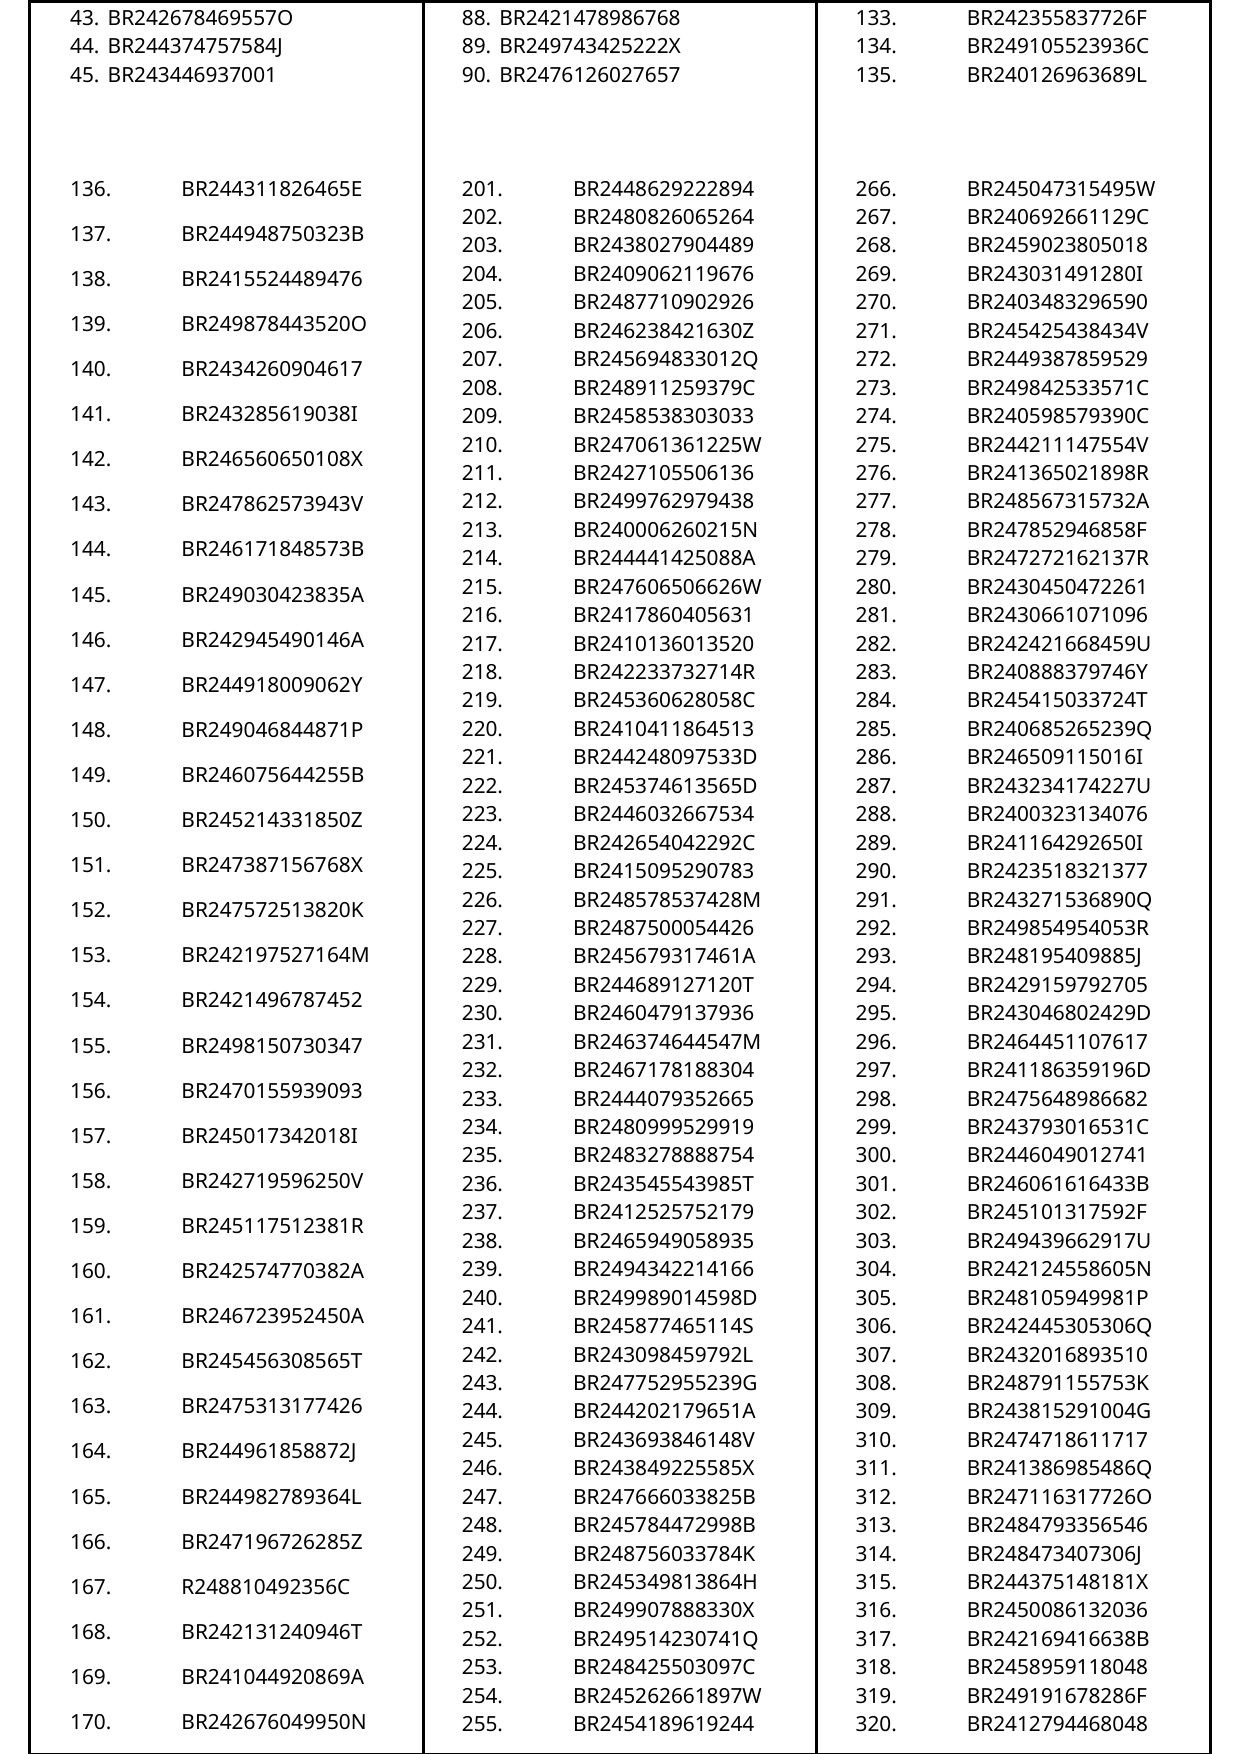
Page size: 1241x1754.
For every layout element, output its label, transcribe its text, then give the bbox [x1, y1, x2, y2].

table_cell BR248606226844K BR2466880876159 BR2469236418924 BR2460240818164 BR248738551436U BR2487268458465 BR240039478251O BR2432606029315 BR242721932934N BR241591140576R BR243210854822G BR246353227423F BR243139137231H BR2478835024126 BR246511959177E BR247400513611O BR2401684918089 BR242688601109J BR249848309874B BR242027676440D BR2465361728423 BR241455663440A BR247933439480G BR2434038311897 BR242751821991D BR245041146165D BR241751916825I BR241105526686I BR247484455990F BR242689988840F BR2494305775615 BR243543417364C BR246634282812A BR2414019340978 BR2417312656149 BR245747705863W BR2490118176257 BR2412756416399 BR247758254098Q BR2496981396642 BR249348983002K BR2474740645329 BR242678469557O BR244374757584J BR243446937001 BR244311826465E BR244948750323B BR2415524489476 BR249878443520O BR2434260904617 BR243285619038I BR246560650108X BR247862573943V BR246171848573B BR249030423835A BR242945490146A BR244918009062Y BR249046844871P BR246075644255B BR245214331850Z BR247387156768X BR247572513820K BR242197527164M BR2421496787452 BR2498150730347 BR2470155939093 BR245017342018I BR242719596250V BR245117512381R BR242574770382A BR246723952450A BR245456308565T BR2475313177426 BR244961858872J BR244982789364L BR247196726285Z R248810492356C BR242131240946T BR241044920869A BR242676049950N BR2450679409591 BR243543996804W BR2424756928595 BR241612240676Y BR249073835400D BR2415733250243 BR241750400013R BR2421066585178 BR2415843930152 BR240867439280Y BR244245577508U BR2487239344637 BR2405054327898 BR241553343773M BR243340271944Z BR247161978755S BR2402780734533 BR247030552413M BR248912534535Q BR2488538962071 BR242561192121P BR242964295302Q BR243433501619I BR2476324104546 BR2449968549989 BR2435219793292 BR247887223119A BR242340273728N BR2448629222894 BR2480826065264 BR249342101215E BR240955601071S BR241575826959C BR2494316838627 BR245747449775S BR245155770535U BR2468619468508 BR244880005694E BR244477209751Y BR2408590485678 BR241365264787E BR247484493488C BR243355243485V BR248745357659B BR2479376937282 BR2423844773325 BR246406011128K BR247528371096D BR2411856870129 BR2474479749951 BR245603429765A BR246315199028A BR2421010492739 BR244435522765B BR243809166061B BR246222175495B BR247000288473X BR242656445507M BR249626380309F BR240963289748A BR2433609073955 BR243044818500A BR2470474829541 BR241886513849C BR245806751785X BR240513169408N BR244786420492I BR246893358045Y BR246074418996A BR242717653655U BR242550841539V BR2456776984957 BR244266992063A BR2485201050694 BR243228491981R BR2457594935024 BR243324011704Q BR243185315478B BR241572229945T BR242575715546C BR2460803837936 BR2476359626772 BR2473416306207 BR2476515379301 BR246594759428S BR2452583422429 BR241532930703D BR240449073573Z BR245340605962J [31, 3, 422, 1752]
table_cell BR241002399645F BR241525414059T BR244589823396A BR2417112849438 BR2482017464066 BR2451442120277 BR2459464874665 BR244431933244J BR242565627953Z BR2423518321377 BR249649210633E BR247638007757P BR240542535861H BR2430519681889 BR246199066369G BR2474559823724 BR2492297677909 BR240499745013N BR240697221367C BR2412693298947 BR2439429893356 BR240884543212C BR2492336921250 BR244742140590H BR2439809900263 BR2490068809334 BR247417996403Y BR2441534062696 BR243923825013Q BR2426118909027 BR242789337743B BR2414021051385 BR2412729805008 BR244980072166P BR247819200569B BR242335875240C BR246640107769P BR243913670277H BR245640999692M BR2413828718625 BR247845078768Z BR243425345647B BR242355837726F BR249105523936C BR240126963689L BR245047315495W BR240692661129C BR2459023805018 BR243031491280I BR2403483296590 BR245425438434V BR2449387859529 BR249842533571C BR240598579390C BR244211147554V BR241365021898R BR248567315732A BR247852946858F BR247272162137R BR2430450472261 BR2430661071096 BR242421668459U BR240888379746Y BR245415033724T BR240685265239Q BR246509115016I BR243234174227U BR2400323134076 BR241164292650I BR2423518321377 BR243271536890Q BR249854954053R BR248195409885J BR2429159792705 BR243046802429D BR2464451107617 BR241186359196D BR2475648986682 BR243793016531C BR2446049012741 BR246061616433B BR245101317592F BR249439662917U BR242124558605N BR248105949981P BR242445305306Q BR2432016893510 BR248791155753K BR243815291004G BR2474718611717 BR241386985486Q BR247116317726O BR2484793356546 BR248473407306J BR244375148181X BR2450086132036 BR242169416638B BR2458959118048 BR249191678286F BR2412794468048 BR243404280318L BR2409264223925 BR2423673212819 BR249084218732N BR2496689158660 BR241841816325A BR2429563444166 BR244805125033V BR2421188290083 BR242333496596C [818, 3, 1209, 1752]
table_cell BR246694868998G BR247748241999K BR248738819400B BR241801206746W BR2411820128728 BR241946219228B BR243751305309Q BR2438125261414 BR2470672102148 BR2469188876864 BR2469680770805 BR242122170663A BR2437473938016 BR2414867411091 BR240960212321C BR2450077925370 BR246300700422U BR240035762494T BR2474737120095 BR246316479060B BR249896735637I BR2419700252982 BR249888354224C BR247081014943S BR240391248977B BR242736686988Z BR2468508101282 BR243926318342Y BR2443279552458 BR240945712242C BR248706824204F BR247865357295M BR2472100037277 BR248516934725B BR2425315835953 BR240532071265W BR2426206045165 BR2477095722161 BR2419925524619 BR245458657696H BR2494342954062 BR249193949056E BR2421478986768 BR249743425222X BR2476126027657 BR2448629222894 BR2480826065264 BR2438027904489 BR2409062119676 BR2487710902926 BR246238421630Z BR245694833012Q BR248911259379C BR2458538303033 BR247061361225W BR2427105506136 BR2499762979438 BR240006260215N BR244441425088A BR247606506626W BR2417860405631 BR2410136013520 BR242233732714R BR245360628058C BR2410411864513 BR244248097533D BR245374613565D BR2446032667534 BR242654042292C BR2415095290783 BR248578537428M BR2487500054426 BR245679317461A BR244689127120T BR2460479137936 BR246374644547M BR2467178188304 BR2444079352665 BR2480999529919 BR2483278888754 BR243545543985T BR2412525752179 BR2465949058935 BR2494342214166 BR249989014598D BR245877465114S BR243098459792L BR247752955239G BR244202179651A BR243693846148V BR243849225585X BR247666033825B BR245784472998B BR248756033784K BR245349813864H BR249907888330X BR249514230741Q BR248425503097C BR245262661897W BR2454189619244 BR244298172689Y BR2405504897599 BR242670241680M BR2425022607649 BR240883840099Z BR2457241905430 BR2458617136260 BR2453920681514 BR248079996806P BR2416193296837 BR2486448087828 BR241244338809A BR246957760211E BR2460094225524 BR246797168754C BR240587374463P BR2472411114605 BR2487216133424 BR241295319036G BR244157559882E BR243717964232D BR241246692682T BR240584374111A BR246417300995S BR242833833408D BR2451696491552 BR2498058043054 BR2421514655395 BR2409071243679 BR248287322449Y BR246404409252E BR249024932817B BR2451667054806 BR243041943332B BR2474157466265 BR240363353787U BR2413991731358 BR241308726789V BR2477144417024 BR2490758940179 BR2477967744450 BR241615397740H BR244730949989A BR2493456497796 BR240710535550Y BR2423597202051 BR247607148501G BR2423614617928 BR241559945825F BR247137960100R BR241874977071U [425, 3, 815, 1752]
